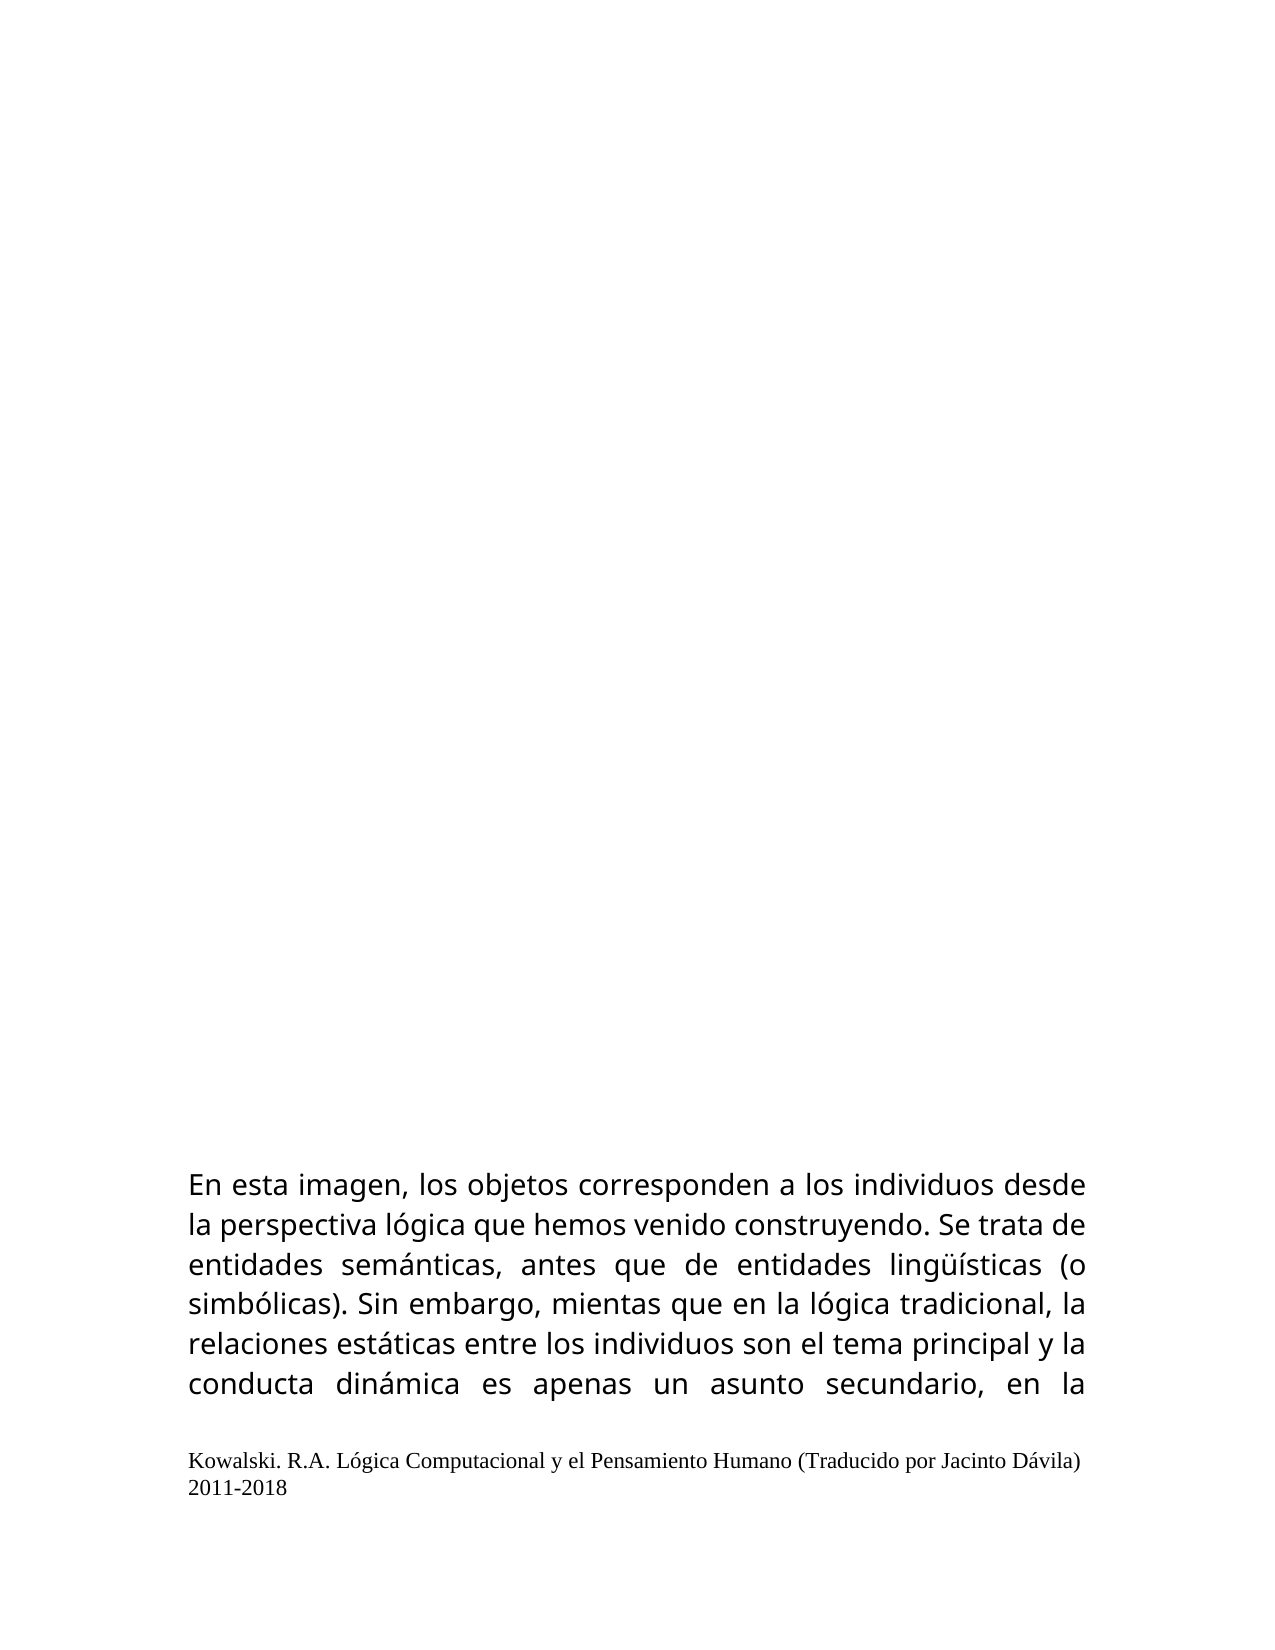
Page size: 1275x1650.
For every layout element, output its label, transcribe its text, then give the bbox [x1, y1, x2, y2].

text En esta imagen, los objetos corresponden a los individuos desde la perspectiva lógica que hemos venido construyendo. Se trata de entidades semánticas, antes que de entidades lingüísticas (o simbólicas). Sin embargo, mientas que en la lógica tradicional, la relaciones estáticas entre los individuos son el tema principal y la conducta dinámica es apenas un asunto secundario, en la [188, 1164, 1087, 1403]
